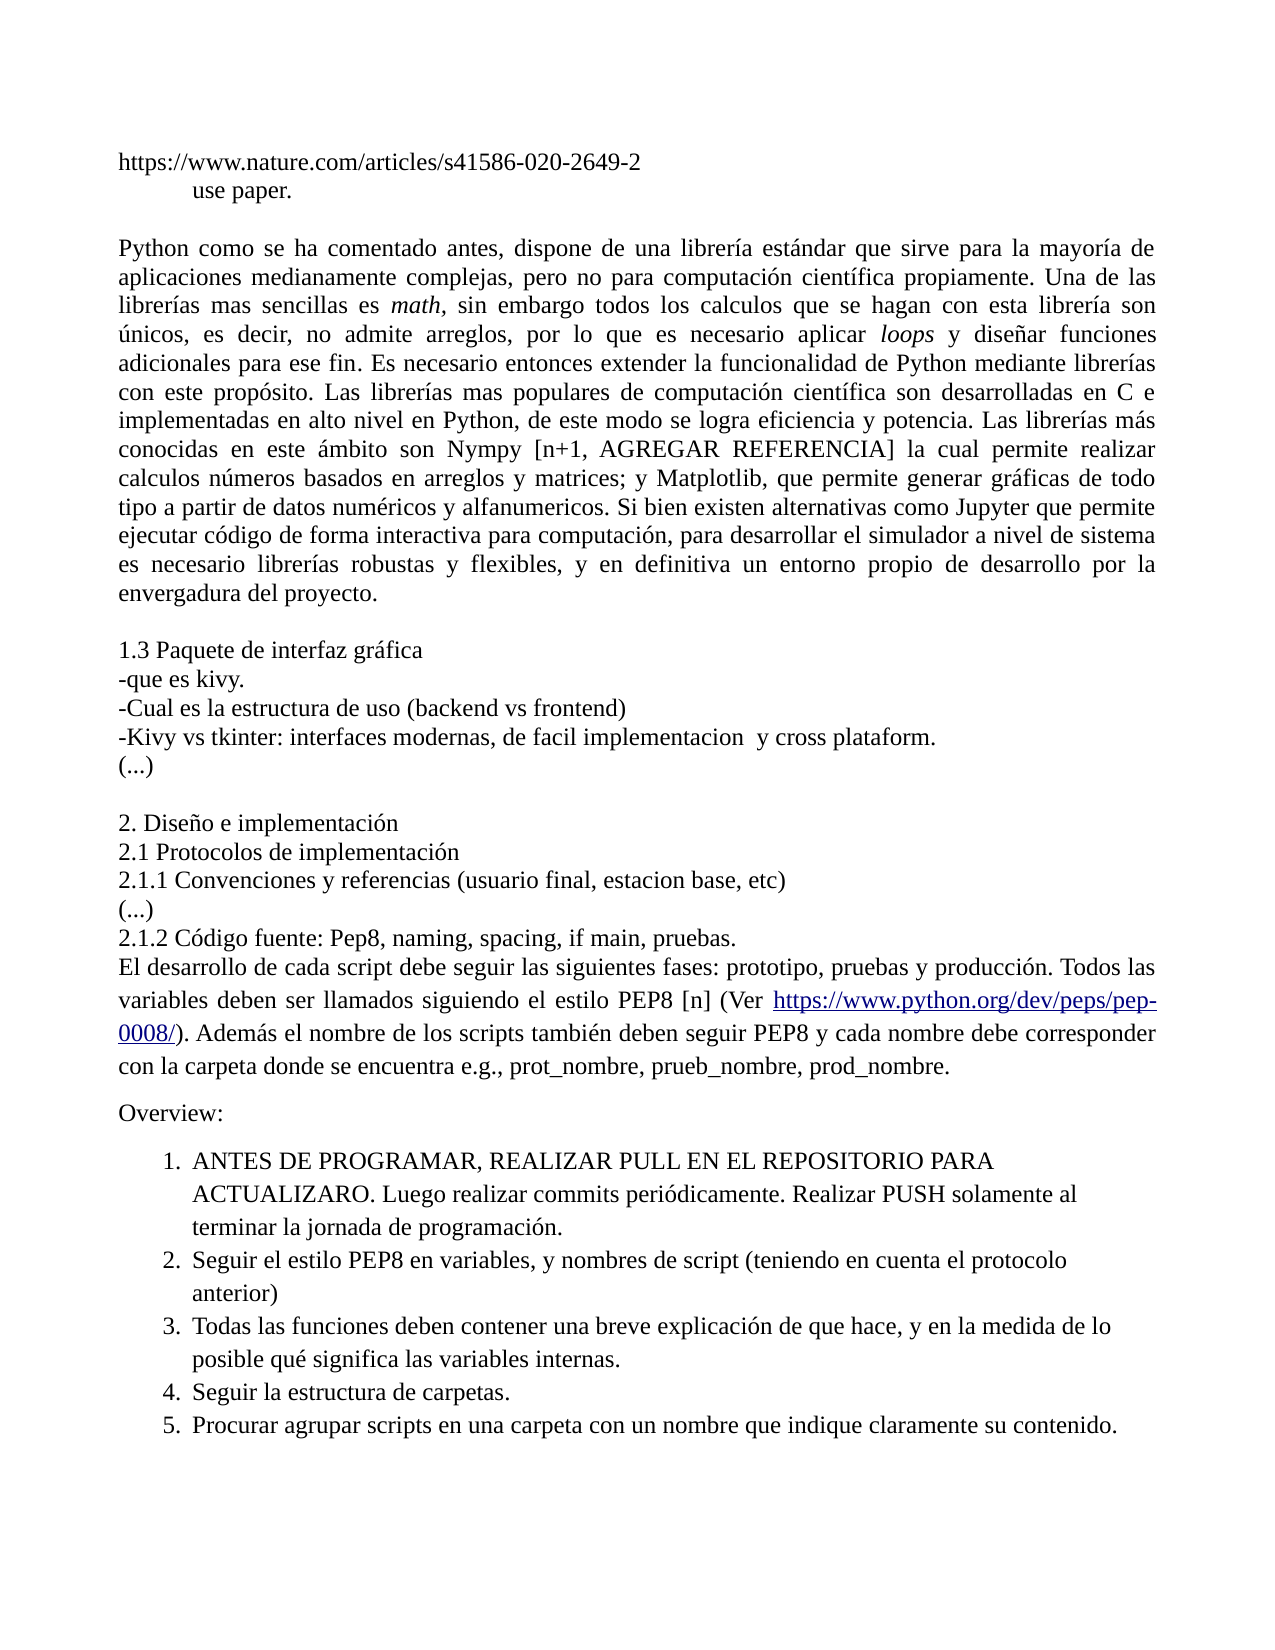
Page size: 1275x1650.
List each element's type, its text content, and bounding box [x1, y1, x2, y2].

list Procurar agrupar scripts en una carpeta con un nombre que indique claramente su contenido. [162, 1410, 1157, 1439]
text https://www.nature.com/articles/s41586-020-2649-2 [118, 147, 1157, 176]
text -que es kivy. [118, 664, 1157, 693]
text 2. Diseño e implementación [118, 808, 1157, 837]
text -Cual es la estructura de uso (backend vs frontend) [118, 693, 1157, 722]
text use paper. [118, 176, 1157, 204]
text 1.3 Paquete de interfaz gráfica [118, 636, 1157, 664]
list Seguir el estilo PEP8 en variables, y nombres de script (teniendo en cuenta el protocolo anterior) [162, 1245, 1157, 1307]
text Python como se ha comentado antes, dispone de una librería estándar que sirve para la mayoría de aplicaciones medianamente complejas, pero no para computación científica propiamente. Una de las librerías mas sencillas es math, sin embargo todos los calculos que se hagan con esta librería son únicos, es decir, no admite arreglos, por lo que es necesario aplicar loops y diseñar funciones adicionales para ese fin. Es necesario entonces extender la funcionalidad de Python mediante librerías con este propósito. Las librerías mas populares de computación científica son desarrolladas en C e implementadas en alto nivel en Python, de este modo se logra eficiencia y potencia. Las librerías más conocidas en este ámbito son Nympy [n+1, AGREGAR REFERENCIA] la cual permite realizar calculos números basados en arreglos y matrices; y Matplotlib, que permite generar gráficas de todo tipo a partir de datos numéricos y alfanumericos. Si bien existen alternativas como Jupyter que permite ejecutar código de forma interactiva para computación, para desarrollar el simulador a nivel de sistema es necesario librerías robustas y flexibles, y en definitiva un entorno propio de desarrollo por la envergadura del proyecto. [118, 233, 1157, 607]
list Seguir la estructura de carpetas. [162, 1377, 1157, 1406]
text (...) [118, 894, 1157, 923]
text 2.1 Protocolos de implementación [118, 837, 1157, 866]
list Todas las funciones deben contener una breve explicación de que hace, y en la medida de lo posible qué significa las variables internas. [162, 1311, 1157, 1373]
text Overview: [118, 1098, 1157, 1127]
text (...) [118, 751, 1157, 779]
list ANTES DE PROGRAMAR, REALIZAR PULL EN EL REPOSITORIO PARA ACTUALIZARO. Luego realizar commits periódicamente. Realizar PUSH solamente al terminar la jornada de programación. [162, 1146, 1157, 1241]
text El desarrollo de cada script debe seguir las siguientes fases: prototipo, pruebas y producción. Todos las variables deben ser llamados siguiendo el estilo PEP8 [n] (Ver https://www.python.org/dev/peps/pep-0008/). Además el nombre de los scripts también deben seguir PEP8 y cada nombre debe corresponder con la carpeta donde se encuentra e.g., prot_nombre, prueb_nombre, prod_nombre. [118, 952, 1157, 1080]
text -Kivy vs tkinter: interfaces modernas, de facil implementacion y cross plataform. [118, 722, 1157, 751]
text 2.1.1 Convenciones y referencias (usuario final, estacion base, etc) [118, 866, 1157, 894]
text 2.1.2 Código fuente: Pep8, naming, spacing, if main, pruebas. [118, 923, 1157, 952]
